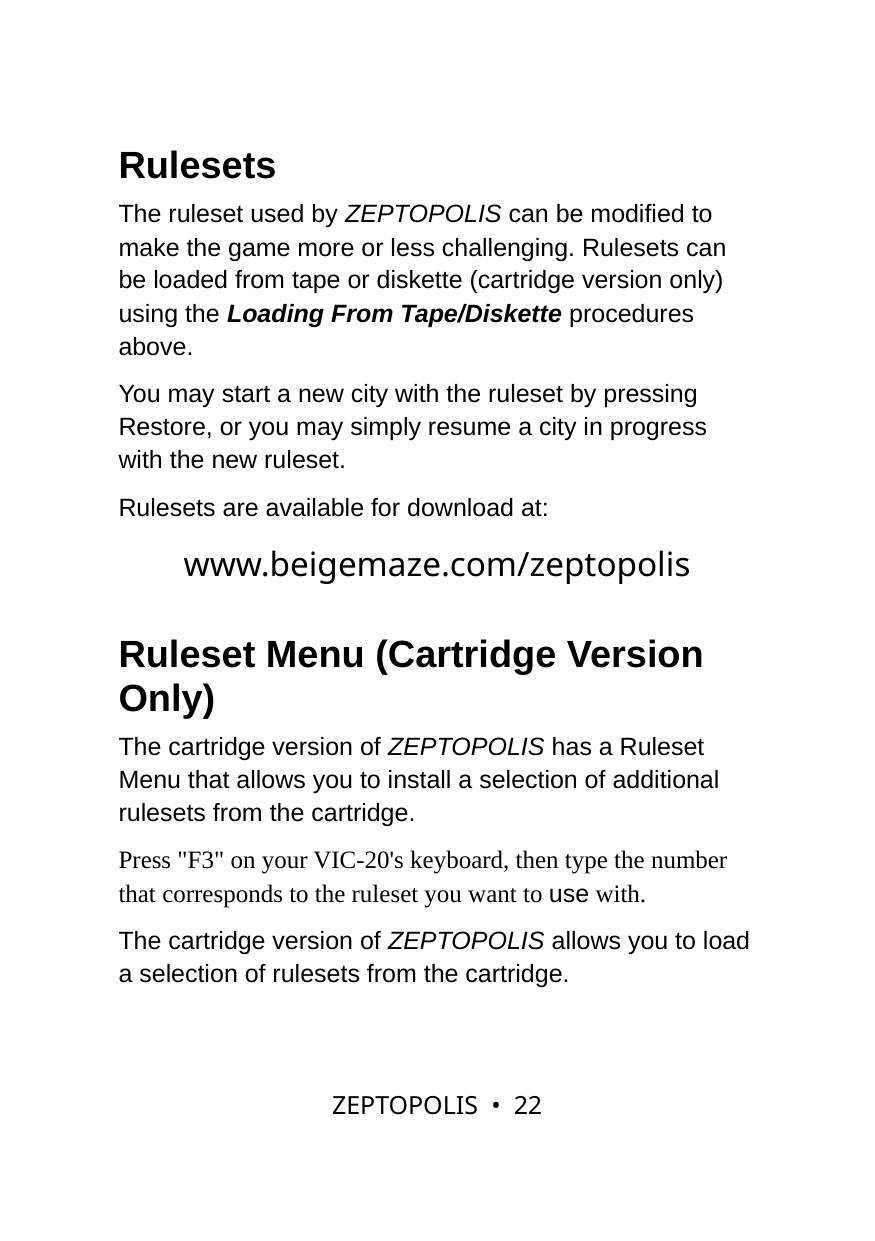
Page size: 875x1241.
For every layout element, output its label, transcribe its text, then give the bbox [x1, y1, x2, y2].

text Rulesets are available for download at: [118, 493, 756, 522]
text The cartridge version of ZEPTOPOLIS has a Ruleset Menu that allows you to install a selection of additional rulesets from the cartridge. [118, 732, 756, 827]
text Press "F3" on your VIC-20's keyboard, then type the number that corresponds to the ruleset you want to use with. [118, 846, 756, 907]
text The cartridge version of ZEPTOPOLIS allows you to load a selection of rulesets from the cartridge. [118, 926, 756, 988]
subtitle Rulesets [118, 143, 756, 187]
text www.beigemaze.com/zeptopolis [118, 540, 756, 586]
text You may start a new city with the ruleset by pressing Restore, or you may simply resume a city in progress with the new ruleset. [118, 379, 756, 474]
text The ruleset used by ZEPTOPOLIS can be modified to make the game more or less challenging. Rulesets can be loaded from tape or diskette (cartridge version only) using the Loading From Tape/Diskette procedures above. [118, 199, 756, 360]
subtitle Ruleset Menu (Cartridge Version Only) [118, 632, 756, 719]
